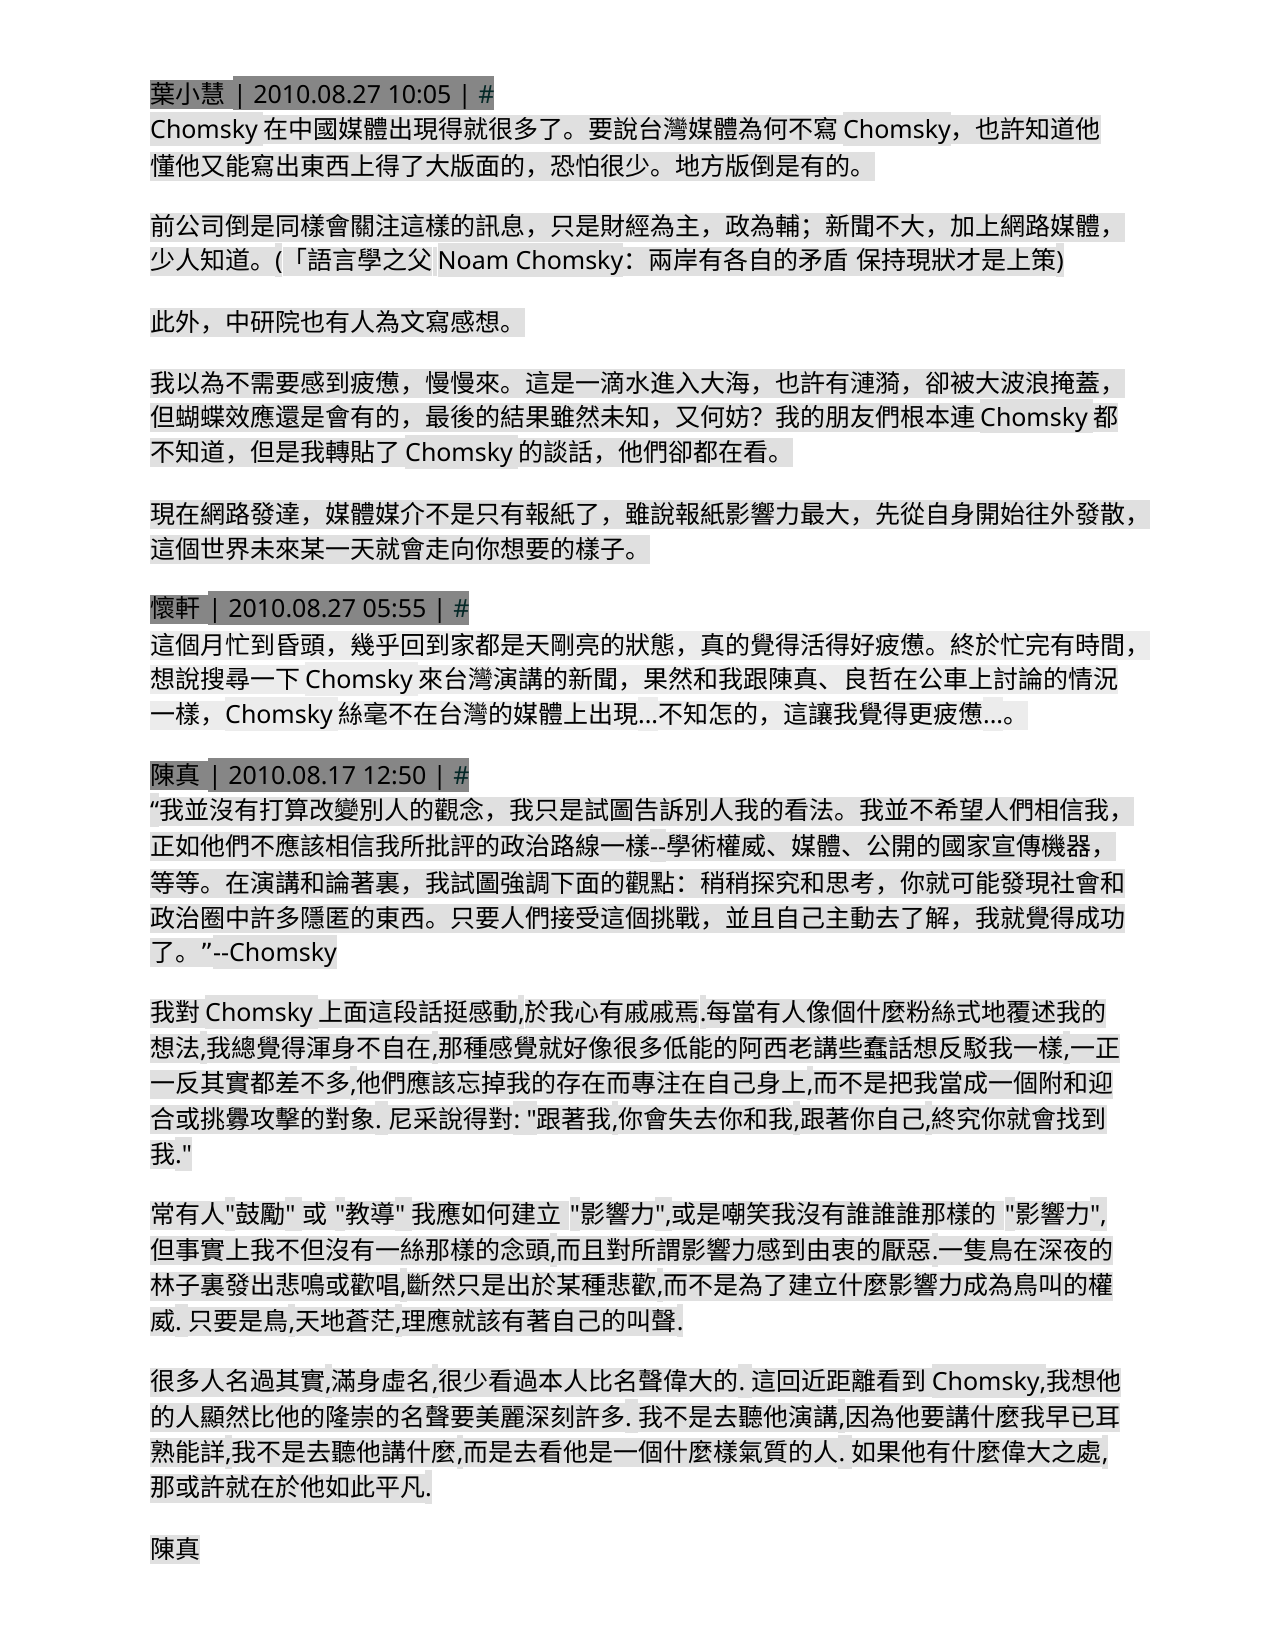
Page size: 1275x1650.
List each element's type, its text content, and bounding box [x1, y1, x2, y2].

text 我以為不需要感到疲憊，慢慢來。這是一滴水進入大海，也許有漣漪，卻被大波浪掩蓋，但蝴蝶效應還是會有的，最後的結果雖然未知，又何妨？我的朋友們根本連Chomsky都不知道，但是我轉貼了Chomsky的談話，他們卻都在看。 [150, 362, 1125, 469]
text 陳真 | 2010.08.17 12:50 | # [150, 756, 1125, 792]
text 葉小慧 | 2010.08.27 10:05 | # [150, 75, 1125, 110]
text 前公司倒是同樣會關注這樣的訊息，只是財經為主，政為輔；新聞不大，加上網路媒體，少人知道。(「語言學之父Noam Chomsky：兩岸有各自的矛盾 保持現狀才是上策) [150, 206, 1125, 277]
text 陳真 [150, 1529, 1125, 1564]
text 很多人名過其實,滿身虛名,很少看過本人比名聲偉大的. 這回近距離看到Chomsky,我想他的人顯然比他的隆崇的名聲要美麗深刻許多. 我不是去聽他演講,因為他要講什麼我早已耳熟能詳,我不是去聽他講什麼,而是去看他是一個什麼樣氣質的人. 如果他有什麼偉大之處,那或許就在於他如此平凡. [150, 1362, 1125, 1504]
text “我並沒有打算改變別人的觀念，我只是試圖告訴別人我的看法。我並不希望人們相信我，正如他們不應該相信我所批評的政治路線一樣--學術權威、媒體、公開的國家宣傳機器，等等。在演講和論著裏，我試圖強調下面的觀點：稍稍探究和思考，你就可能發現社會和政治圈中許多隱匿的東西。只要人們接受這個挑戰，並且自己主動去了解，我就覺得成功了。”--Chomsky [150, 792, 1125, 969]
text Chomsky在中國媒體出現得就很多了。要說台灣媒體為何不寫Chomsky，也許知道他懂他又能寫出東西上得了大版面的，恐怕很少。地方版倒是有的。 [150, 110, 1125, 181]
text 懷軒 | 2010.08.27 05:55 | # [150, 589, 1125, 625]
text 我對Chomsky上面這段話挺感動,於我心有戚戚焉.每當有人像個什麼粉絲式地覆述我的想法,我總覺得渾身不自在,那種感覺就好像很多低能的阿西老講些蠢話想反駁我一樣,一正一反其實都差不多,他們應該忘掉我的存在而專注在自己身上,而不是把我當成一個附和迎合或挑釁攻擊的對象. 尼采說得對: "跟著我,你會失去你和我,跟著你自己,終究你就會找到我." [150, 994, 1125, 1171]
text 現在網路發達，媒體媒介不是只有報紙了，雖說報紙影響力最大，先從自身開始往外發散，這個世界未來某一天就會走向你想要的樣子。 [150, 494, 1125, 564]
text 這個月忙到昏頭，幾乎回到家都是天剛亮的狀態，真的覺得活得好疲憊。終於忙完有時間，想說搜尋一下Chomsky來台灣演講的新聞，果然和我跟陳真、良哲在公車上討論的情況一樣，Chomsky絲毫不在台灣的媒體上出現...不知怎的，這讓我覺得更疲憊...。 [150, 625, 1125, 731]
text 此外，中研院也有人為文寫感想。 [150, 302, 1125, 337]
text 常有人"鼓勵" 或 "教導" 我應如何建立 "影響力",或是嘲笑我沒有誰誰誰那樣的 "影響力",但事實上我不但沒有一絲那樣的念頭,而且對所謂影響力感到由衷的厭惡.一隻鳥在深夜的林子裏發出悲鳴或歡唱,斷然只是出於某種悲歡,而不是為了建立什麼影響力成為鳥叫的權威. 只要是鳥,天地蒼茫,理應就該有著自己的叫聲. [150, 1196, 1125, 1337]
